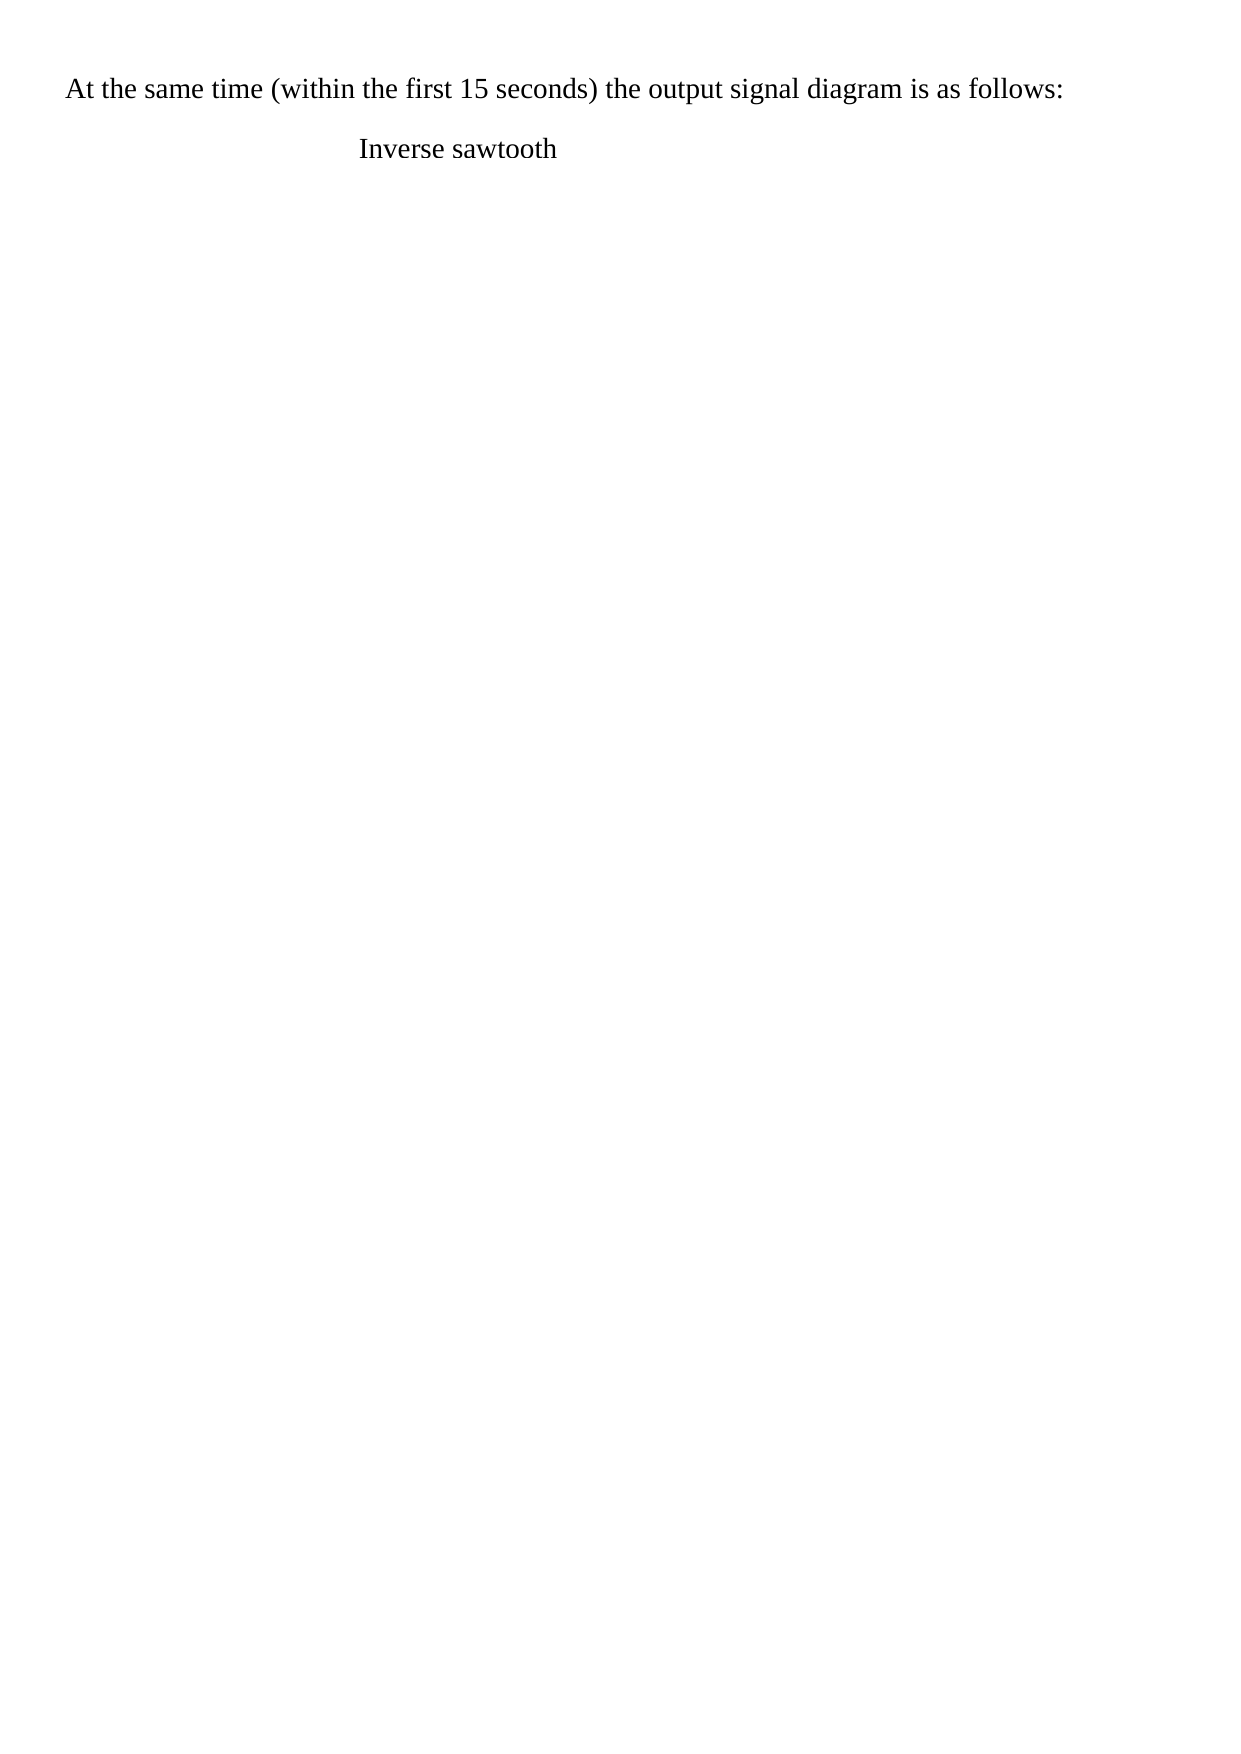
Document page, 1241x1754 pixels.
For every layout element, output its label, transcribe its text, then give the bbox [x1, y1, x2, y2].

table_cell The unit generates a periodic linearly decreasing sawtooth signal at the output: , whereare for unit properties, is for output signal,is for current simulation time given in seconds, is for fractional part. Properties: Swing –(height of the “tooth”, signal amplitude). Period – triangular pulses repetition period Offset –, y-coordinate of the “tooth” (the sawtooth curve lowest point) base. The properties can be vectors:, and , the dimensions of which shall be the same; in this case a vector signal will be generated at the output: Examples of filling in the dialog window for unit properties: Notes: By default the unit generates a scalar output signal. Named properties are set up as local variables of model (or submodel) in Parameters tab or as global signals of the project via Graphics → Signals main menu option. The unit is identical to the following design diagram (the Inverse sawtooth properties are defined as equal to 2, 3 and 5): At the same time (within the first 15 seconds) the output signal diagram is as follows: [59, 59, 1181, 157]
table_cell The unit generates a periodic linearly decreasing sawtooth signal at the output: , whereare for unit properties, is for output signal,is for current simulation time given in seconds, is for fractional part. Properties: Swing –(height of the “tooth”, signal amplitude). Period – triangular pulses repetition period Offset –, y-coordinate of the “tooth” (the sawtooth curve lowest point) base. The properties can be vectors:, and , the dimensions of which shall be the same; in this case a vector signal will be generated at the output: Examples of filling in the dialog window for unit properties: Notes: By default the unit generates a scalar output signal. Named properties are set up as local variables of model (or submodel) in Parameters tab or as global signals of the project via Graphics → Signals main menu option. The unit is identical to the following design diagram (the Inverse sawtooth properties are defined as equal to 2, 3 and 5): At the same time (within the first 15 seconds) the output signal diagram is as follows: [59, 158, 1181, 673]
